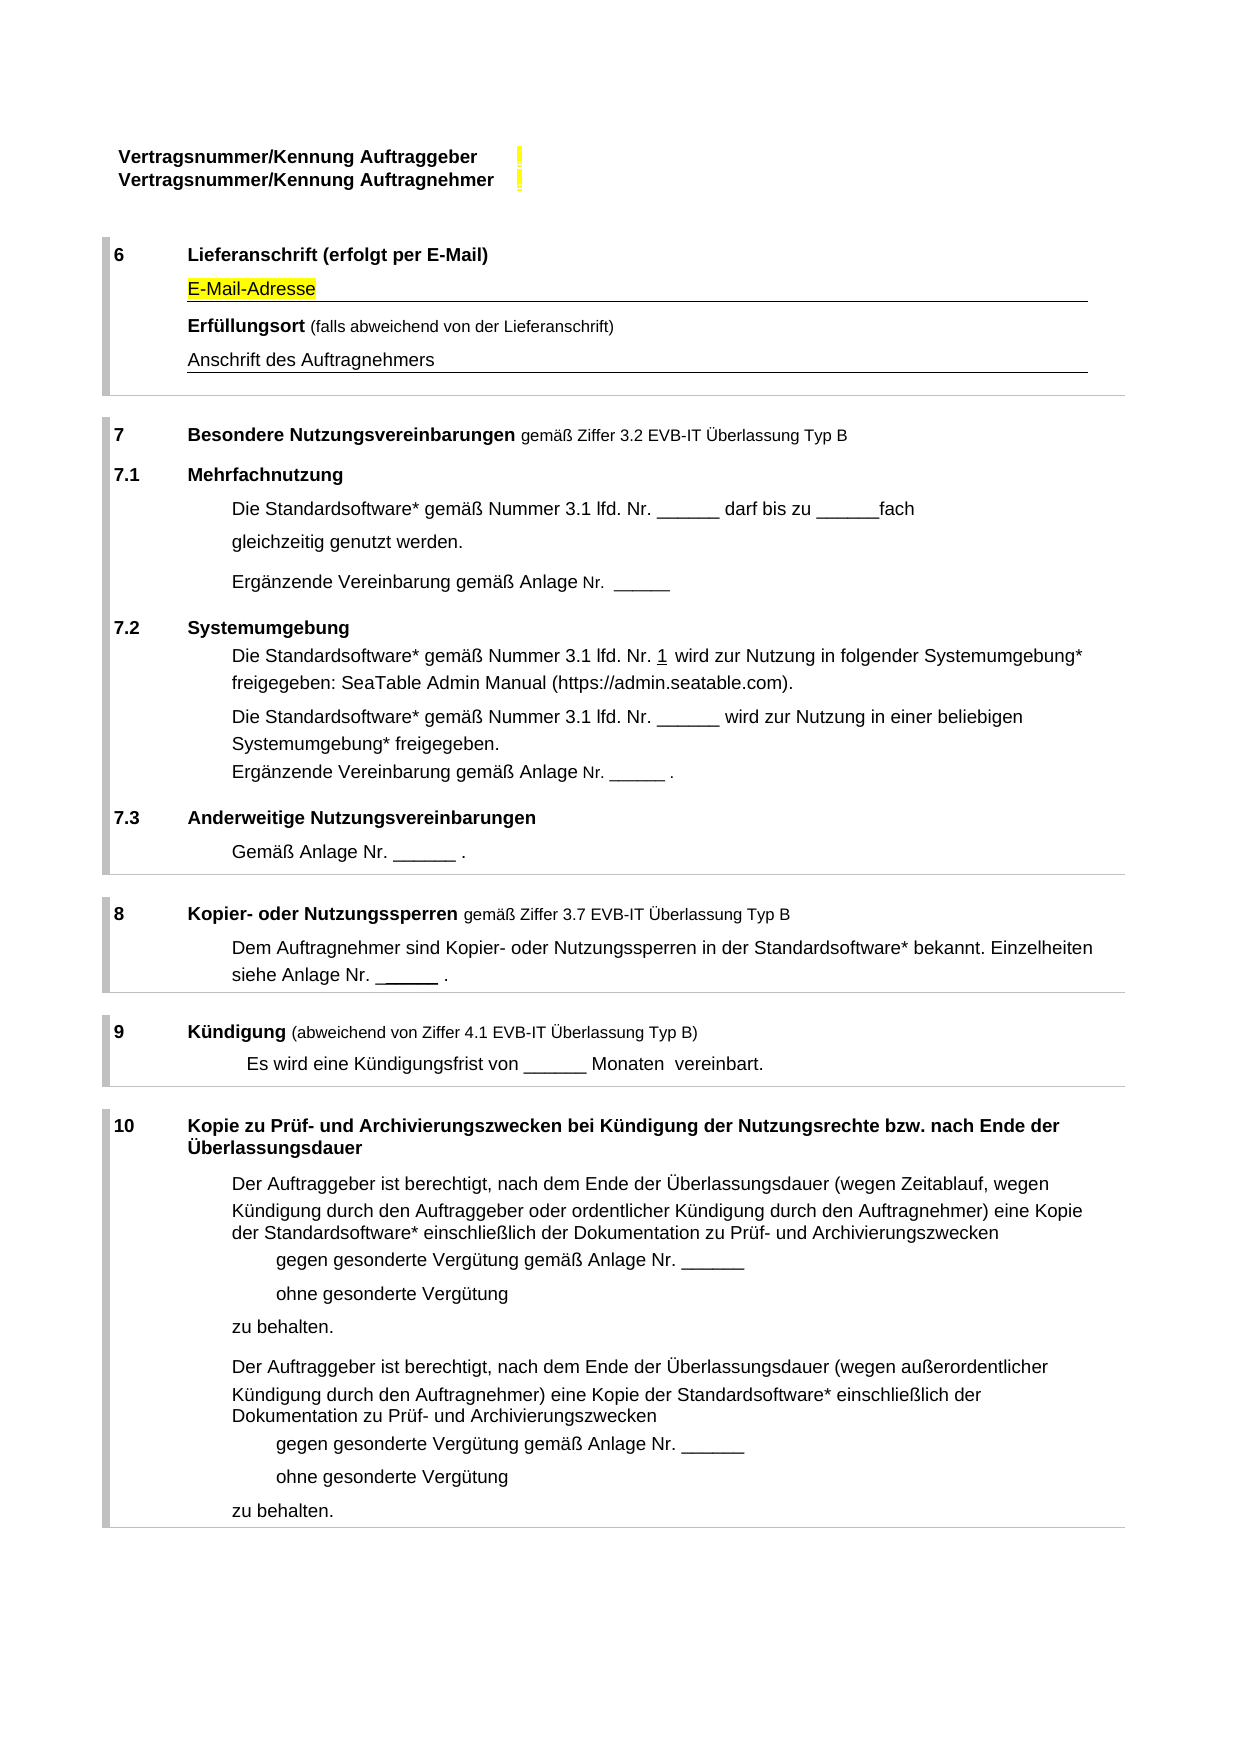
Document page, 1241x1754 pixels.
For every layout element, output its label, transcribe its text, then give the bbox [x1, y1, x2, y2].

table_cell Die Standardsoftware* gemäß Nummer 3.1 lfd. Nr. ______ darf bis zu ______fach gleichzeitig genutzt werden. [110, 491, 1125, 565]
table_cell Ergänzende Vereinbarung gemäß Anlage Nr. ______ [110, 565, 1125, 605]
table_cell [110, 271, 187, 301]
table_cell 7.3 Anderweitige Nutzungsvereinbarungen Gemäß Anlage Nr. ______ . [110, 794, 1125, 874]
table_cell Ergänzende Vereinbarung gemäß Anlage Nr. ______ . [110, 755, 1125, 794]
text Vertragsnummer/Kennung Auftraggeber . [118, 146, 1122, 167]
table_header 8 Kopier- oder Nutzungssperren gemäß Ziffer 3.7 EVB-IT Überlassung Typ B [110, 897, 1125, 931]
table_cell [110, 301, 187, 342]
text Vertragsnummer/Kennung Auftragnehmer . [118, 169, 1122, 191]
table_cell Erfüllungsort (falls abweichend von der Lieferanschrift) [187, 302, 1088, 342]
table_cell 7.1 Mehrfachnutzung [110, 451, 1125, 491]
table_header 6 Lieferanschrift (erfolgt per E-Mail) [110, 237, 1125, 271]
table_cell [1088, 301, 1125, 342]
table_cell [110, 372, 1125, 394]
table_cell [110, 342, 187, 372]
table_cell E-Mail-Adresse [187, 271, 1088, 301]
table_cell 7.2 Systemumgebung Die Standardsoftware* gemäß Nummer 3.1 lfd. Nr. 1. wird zur Nutzung in folgender Systemumgebung* freigegeben: SeaTable Admin Manual (https://admin.seatable.com). Die Standardsoftware* gemäß Nummer 3.1 lfd. Nr. ______ wird zur Nutzung in einer beliebigen Systemumgebung* freigegeben. [110, 605, 1125, 755]
table_cell Anschrift des Auftragnehmers [187, 342, 1088, 372]
table_cell [1088, 342, 1125, 372]
table_header 10 Kopie zu Prüf- und Archivierungszwecken bei Kündigung der Nutzungsrechte bzw. nach Ende der Überlassungsdauer [110, 1109, 1125, 1171]
table_cell Der Auftraggeber ist berechtigt, nach dem Ende der Überlassungsdauer (wegen Zeitablauf, wegen Kündigung durch den Auftraggeber oder ordentlicher Kündigung durch den Auftragnehmer) eine Kopie der Standardsoftware* einschließlich der Dokumentation zu Prüf- und Archivierungszwecken gegen gesonderte Vergütung gemäß Anlage Nr. ______ ohne gesonderte Vergütung zu behalten. Der Auftraggeber ist berechtigt, nach dem Ende der Überlassungsdauer (wegen außerordentlicher Kündigung durch den Auftragnehmer) eine Kopie der Standardsoftware* einschließlich der Dokumentation zu Prüf- und Archivierungszwecken gegen gesonderte Vergütung gemäß Anlage Nr. ______ ohne gesonderte Vergütung zu behalten. [110, 1171, 1125, 1527]
table_cell [1088, 271, 1125, 301]
table_cell Dem Auftragnehmer sind Kopier- oder Nutzungssperren in der Standardsoftware* bekannt. Einzelheiten siehe Anlage Nr. ______ . [110, 931, 1125, 992]
table_header 7 Besondere Nutzungsvereinbarungen gemäß Ziffer 3.2 EVB-IT Überlassung Typ B [110, 417, 1125, 451]
table_header 9 Kündigung (abweichend von Ziffer 4.1 EVB-IT Überlassung Typ B) Es wird eine Kündigungsfrist von ______ Monaten vereinbart. [110, 1015, 1125, 1086]
